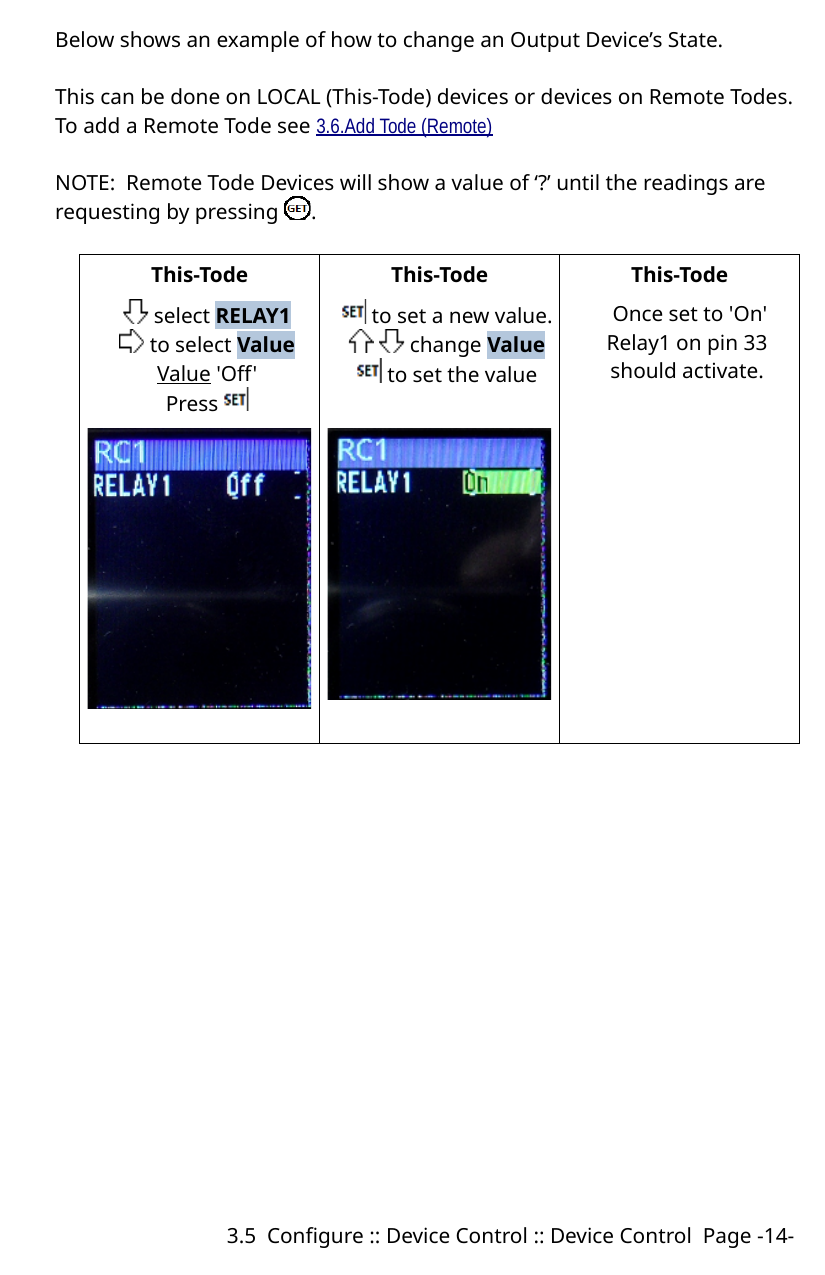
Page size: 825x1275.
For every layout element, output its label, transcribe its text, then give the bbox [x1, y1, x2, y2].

table_cell select RELAY1 to select Value Value 'Off' Press [80, 294, 319, 423]
table_cell to set a new value. change Value to set the value [320, 294, 559, 423]
table_cell [320, 423, 559, 743]
text NOTE: Remote Tode Devices will show a value of ‘?’ until the readings are requesting by pressing . [55, 168, 799, 225]
table_header This-Tode [320, 255, 559, 294]
table_cell [80, 423, 319, 743]
text This can be done on LOCAL (This-Tode) devices or devices on Remote Todes. [55, 82, 799, 111]
table_header This-Tode [560, 255, 799, 294]
text To add a Remote Tode see 3.6.Add Tode (Remote) [55, 111, 799, 139]
table_cell [560, 423, 799, 743]
text Below shows an example of how to change an Output Device’s State. [55, 26, 799, 54]
table_header This-Tode [80, 255, 319, 294]
table_cell Once set to 'On' Relay1 on pin 33 should activate. [560, 294, 799, 423]
